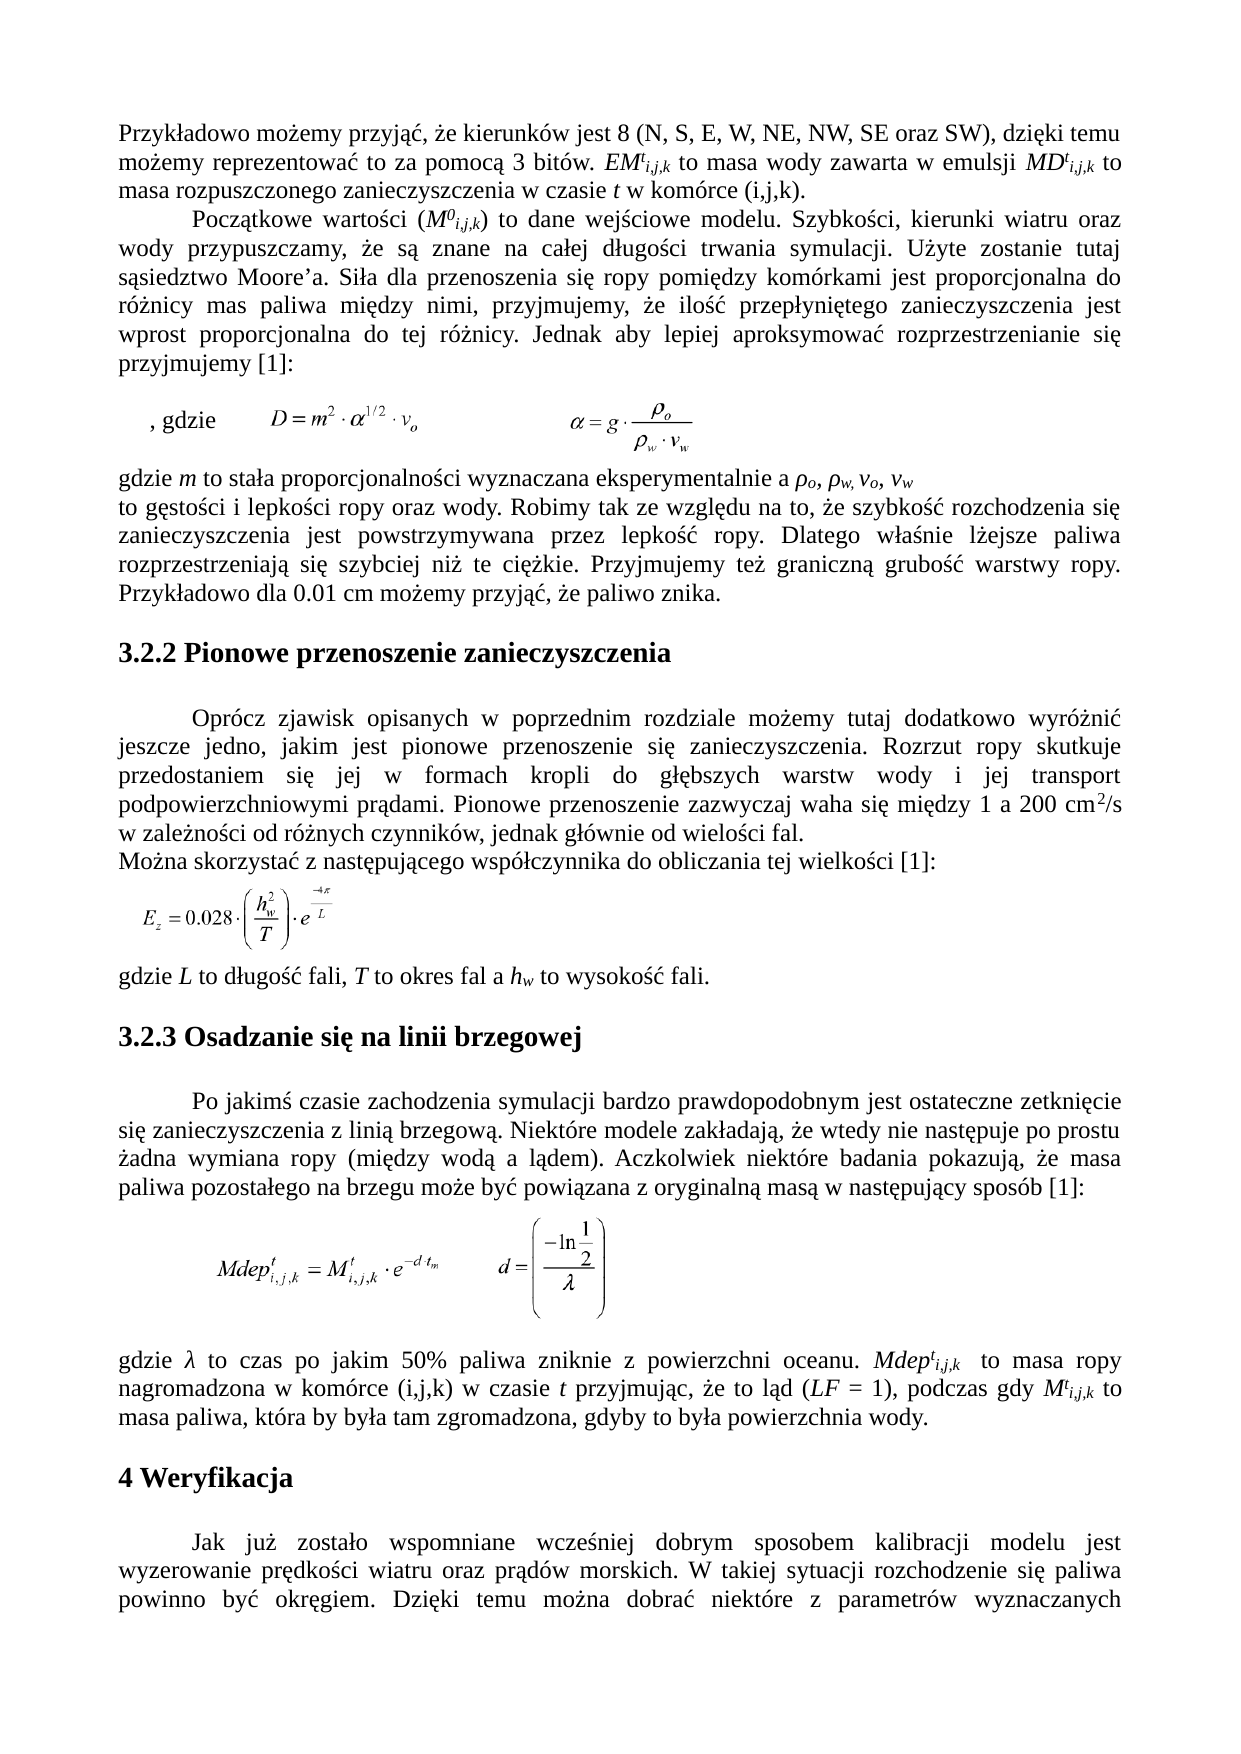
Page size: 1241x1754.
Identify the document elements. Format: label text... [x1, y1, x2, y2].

text Przykładowo możemy przyjąć, że kierunków jest 8 (N, S, E, W, NE, NW, SE oraz SW), dzięki temu możemy reprezentować to za pomocą 3 bitów. EMti,j,k to masa wody zawarta w emulsji MDti,j,k to masa rozpuszczonego zanieczyszczenia w czasie t w komórce (i,j,k). [118, 118, 1122, 204]
text 3.2.2 Pionowe przenoszenie zanieczyszczenia [118, 636, 1122, 669]
text [429, 406, 557, 434]
text 4 Weryfikacja [118, 1460, 1122, 1493]
text Jak już zostało wspomniane wcześniej dobrym sposobem kalibracji modelu jest wyzerowanie prędkości wiatru oraz prądów morskich. W takiej sytuacji rozchodzenie się paliwa powinno być okręgiem. Dzięki temu można dobrać niektóre z parametrów wyznaczanych [118, 1527, 1122, 1613]
text to gęstości i lepkości ropy oraz wody. Robimy tak ze względu na to, że szybkość rozchodzenia się zanieczyszczenia jest powstrzymywana przez lepkość ropy. Dlatego właśnie lżejsze paliwa rozprzestrzeniają się szybciej niż te ciężkie. Przyjmujemy też graniczną grubość warstwy ropy. Przykładowo dla 0.01 cm możemy przyjąć, że paliwo znika. [118, 492, 1122, 607]
text Oprócz zjawisk opisanych w poprzednim rozdziale możemy tutaj dodatkowo wyróżnić jeszcze jedno, jakim jest pionowe przenoszenie się zanieczyszczenia. Rozrzut ropy skutkuje przedostaniem się jej w formach kropli do głębszych warstw wody i jej transport podpowierzchniowymi prądami. Pionowe przenoszenie zazwyczaj waha się między 1 a 200 cm2/s w zależności od różnych czynników, jednak głównie od wielości fal. [118, 703, 1122, 846]
text Początkowe wartości (M0i,j,k) to dane wejściowe modelu. Szybkości, kierunki wiatru oraz wody przypuszczamy, że są znane na całej długości trwania symulacji. Użyte zostanie tutaj sąsiedztwo Moore’a. Siła dla przenoszenia się ropy pomiędzy komórkami jest proporcjonalna do różnicy mas paliwa między nimi, przyjmujemy, że ilość przepłyniętego zanieczyszczenia jest wprost proporcjonalna do tej różnicy. Jednak aby lepiej aproksymować rozprzestrzenianie się przyjmujemy [1]: [118, 204, 1122, 377]
text Po jakimś czasie zachodzenia symulacji bardzo prawdopodobnym jest ostateczne zetknięcie się zanieczyszczenia z linią brzegową. Niektóre modele zakładają, że wtedy nie następuje po prostu żadna wymiana ropy (między wodą a lądem). Aczkolwiek niektóre badania pokazują, że masa paliwa pozostałego na brzegu może być powiązana z oryginalną masą w następujący sposób [1]: [118, 1086, 1122, 1201]
text gdzie λ to czas po jakim 50% paliwa zniknie z powierzchni oceanu. Mdepti,j,k to masa ropy nagromadzona w komórce (i,j,k) w czasie t przyjmując, że to ląd (LF = 1), podczas gdy Mti,j,k to masa paliwa, która by była tam zgromadzona, gdyby to była powierzchnia wody. [118, 1345, 1122, 1431]
text gdzie m to stała proporcjonalności wyznaczana eksperymentalnie a ρo, ρw, vo, vw [118, 463, 1122, 492]
text Można skorzystać z następującego współczynnika do obliczania tej wielkości [1]: [118, 846, 1122, 875]
text , gdzie [118, 406, 261, 434]
text [714, 406, 1122, 434]
text gdzie L to długość fali, T to okres fal a hw to wysokość fali. [118, 961, 1122, 990]
text 3.2.3 Osadzanie się na linii brzegowej [118, 1019, 1122, 1052]
